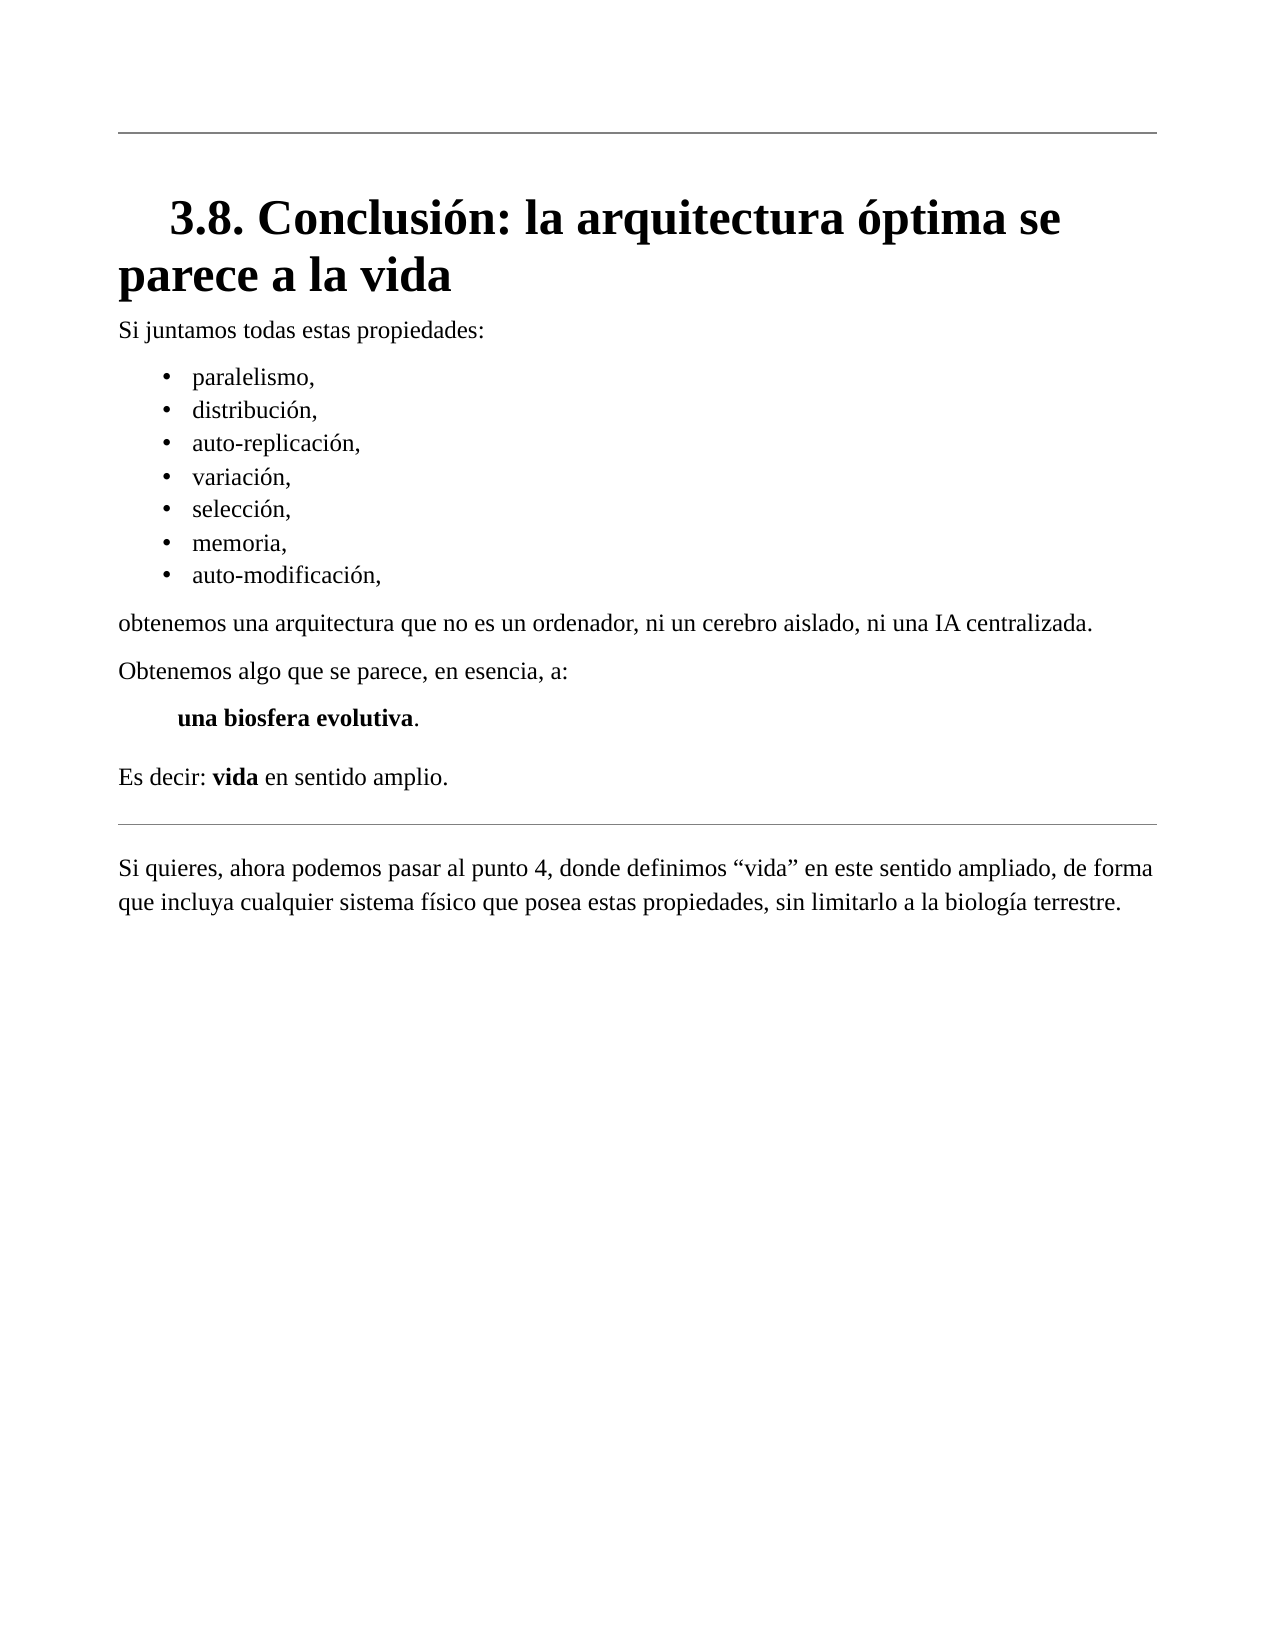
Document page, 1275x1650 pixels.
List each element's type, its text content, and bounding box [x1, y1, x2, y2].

list distribución, [162, 396, 1157, 424]
text una biosfera evolutiva. [177, 703, 1098, 732]
list paralelismo, [162, 362, 1157, 391]
text Es decir: vida en sentido amplio. [118, 762, 1157, 790]
subtitle 🌱 3.8. Conclusión: la arquitectura óptima se parece a la vida [118, 187, 1157, 302]
text Obtenemos algo que se parece, en esencia, a: [118, 656, 1157, 684]
text Si juntamos todas estas propiedades: [118, 315, 1157, 344]
list variación, [162, 462, 1157, 490]
list selección, [162, 494, 1157, 523]
text obtenemos una arquitectura que no es un ordenador, ni un cerebro aislado, ni una IA centralizada. [118, 608, 1157, 637]
list auto-modificación, [162, 561, 1157, 589]
text Si quieres, ahora podemos pasar al punto 4, donde definimos “vida” en este sentido ampliado, de forma que incluya cualquier sistema físico que posea estas propiedades, sin limitarlo a la biología terrestre. [118, 853, 1157, 915]
list auto-replicación, [162, 428, 1157, 457]
list memoria, [162, 528, 1157, 556]
